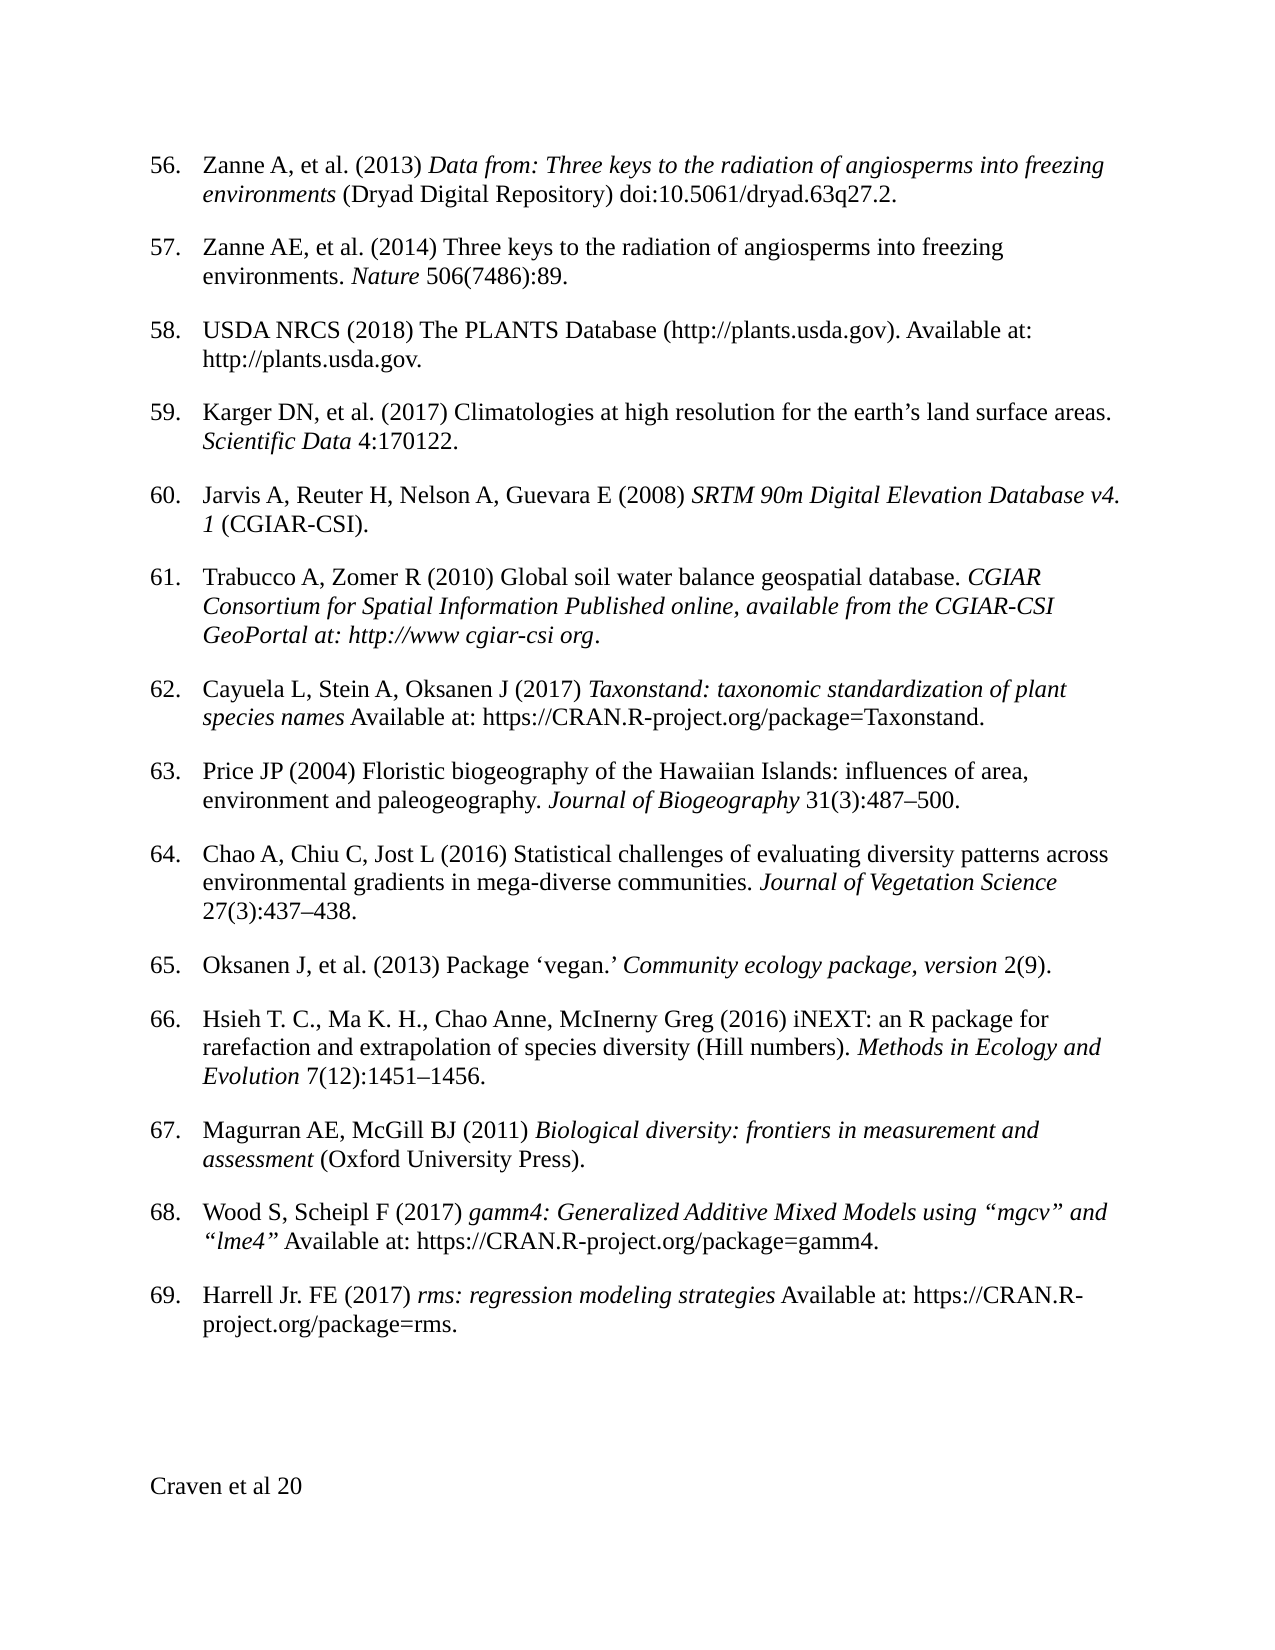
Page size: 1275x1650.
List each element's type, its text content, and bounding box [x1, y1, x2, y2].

text 67. Magurran AE, McGill BJ (2011) Biological diversity: frontiers in measurement and assessment (Oxford University Press). [150, 1115, 1125, 1172]
text 66. Hsieh T. C., Ma K. H., Chao Anne, McInerny Greg (2016) iNEXT: an R package for rarefaction and extrapolation of species diversity (Hill numbers). Methods in Ecology and Evolution 7(12):1451–1456. [150, 1004, 1125, 1090]
text 63. Price JP (2004) Floristic biogeography of the Hawaiian Islands: influences of area, environment and paleogeography. Journal of Biogeography 31(3):487–500. [150, 756, 1125, 814]
text 57. Zanne AE, et al. (2014) Three keys to the radiation of angiosperms into freezing environments. Nature 506(7486):89. [150, 232, 1125, 290]
text 64. Chao A, Chiu C, Jost L (2016) Statistical challenges of evaluating diversity patterns across environmental gradients in mega‐diverse communities. Journal of Vegetation Science 27(3):437–438. [150, 839, 1125, 925]
text 58. USDA NRCS (2018) The PLANTS Database (http://plants.usda.gov). Available at: http://plants.usda.gov. [150, 315, 1125, 372]
text 61. Trabucco A, Zomer R (2010) Global soil water balance geospatial database. CGIAR Consortium for Spatial Information Published online, available from the CGIAR-CSI GeoPortal at: http://www cgiar-csi org. [150, 562, 1125, 649]
text 62. Cayuela L, Stein A, Oksanen J (2017) Taxonstand: taxonomic standardization of plant species names Available at: https://CRAN.R-project.org/package=Taxonstand. [150, 674, 1125, 731]
text 59. Karger DN, et al. (2017) Climatologies at high resolution for the earth’s land surface areas. Scientific Data 4:170122. [150, 397, 1125, 455]
text 68. Wood S, Scheipl F (2017) gamm4: Generalized Additive Mixed Models using “mgcv” and “lme4” Available at: https://CRAN.R-project.org/package=gamm4. [150, 1197, 1125, 1255]
text 56. Zanne A, et al. (2013) Data from: Three keys to the radiation of angiosperms into freezing environments (Dryad Digital Repository) doi:10.5061/dryad.63q27.2. [150, 150, 1125, 207]
text 65. Oksanen J, et al. (2013) Package ‘vegan.’ Community ecology package, version 2(9). [150, 950, 1125, 979]
text 60. Jarvis A, Reuter H, Nelson A, Guevara E (2008) SRTM 90m Digital Elevation Database v4. 1 (CGIAR-CSI). [150, 480, 1125, 537]
text 69. Harrell Jr. FE (2017) rms: regression modeling strategies Available at: https://CRAN.R-project.org/package=rms. [150, 1280, 1125, 1337]
